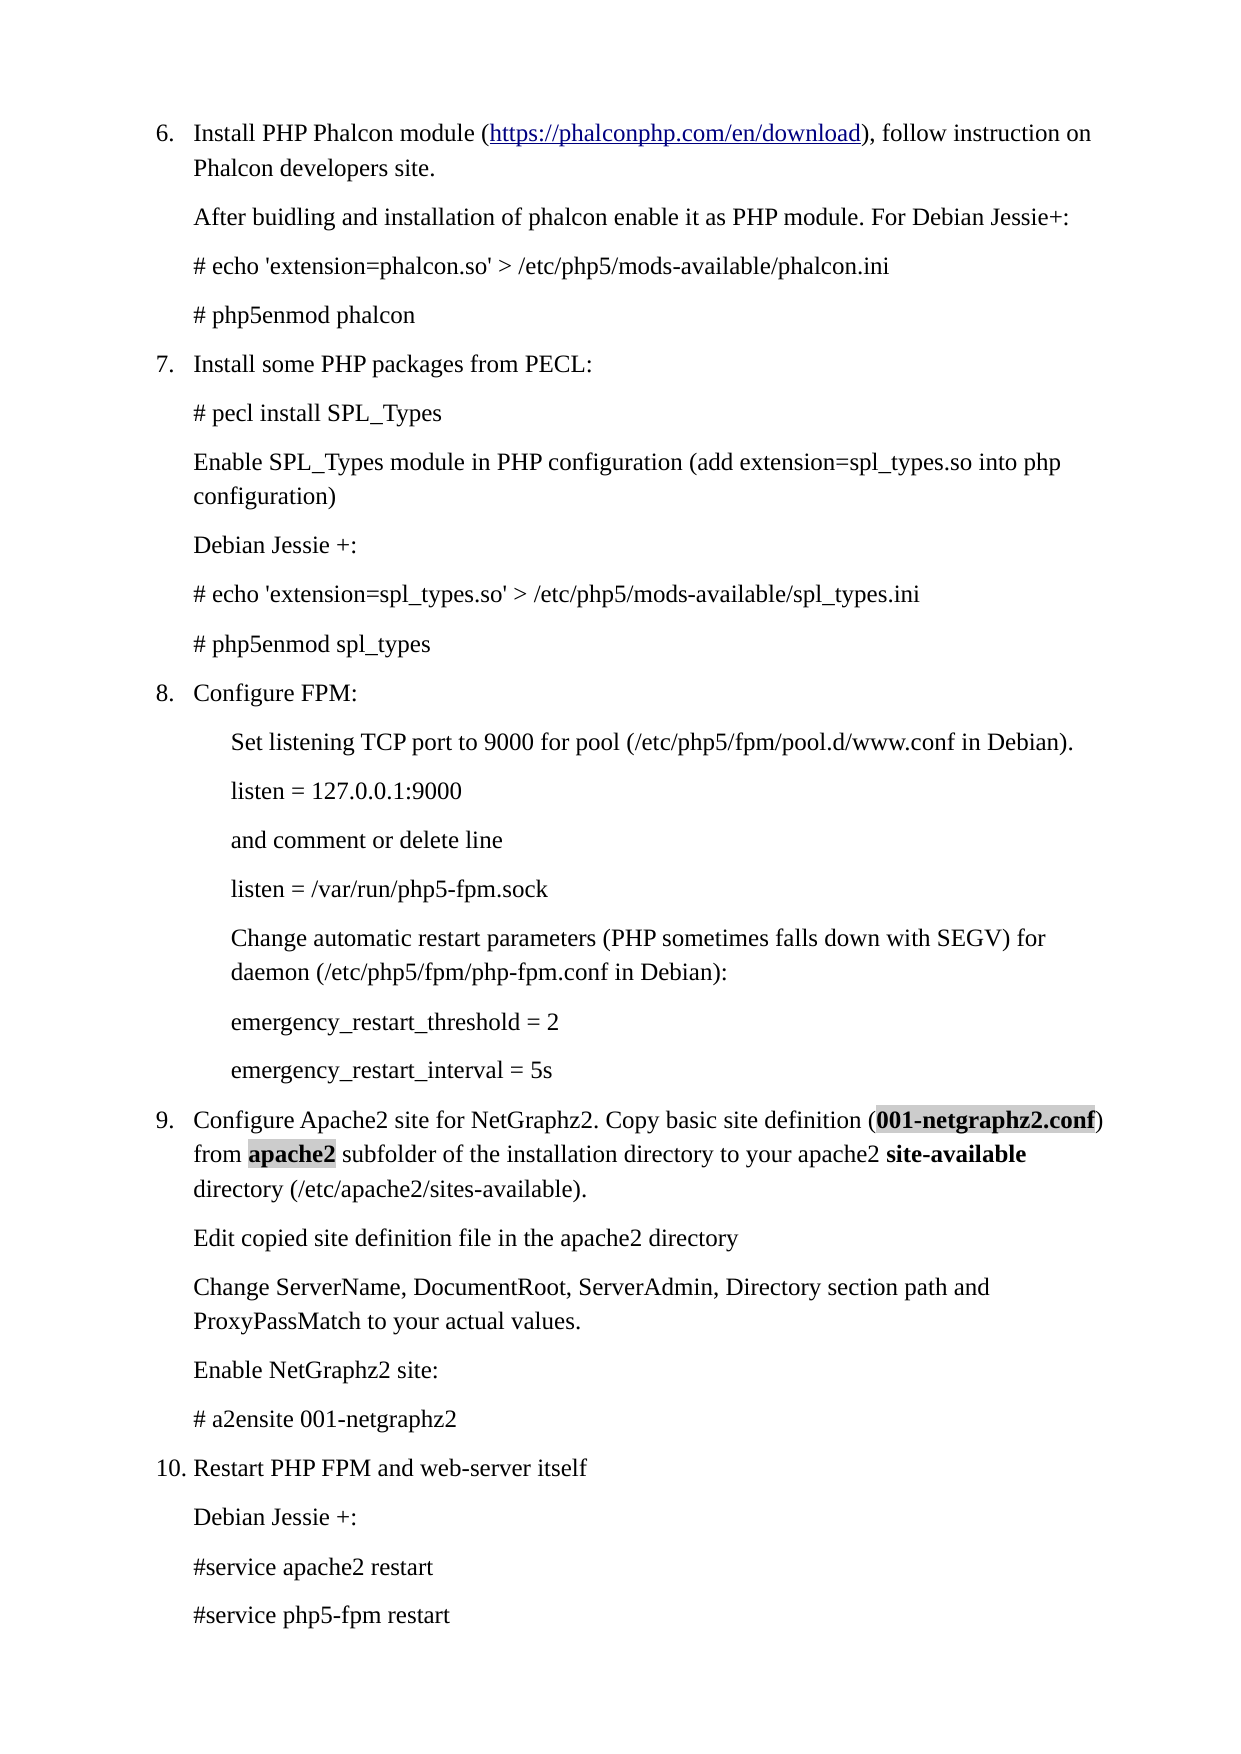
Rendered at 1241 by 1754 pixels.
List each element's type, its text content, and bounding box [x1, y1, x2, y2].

list emergency_restart_interval = 5s [193, 1056, 1122, 1084]
list Enable SPL_Types module in PHP configuration (add extension=spl_types.so into php configuration) [156, 447, 1122, 510]
list listen = /var/run/php5-fpm.sock [193, 874, 1122, 903]
list Debian Jessie +: [156, 1502, 1122, 1531]
list Change ServerName, DocumentRoot, ServerAdmin, Directory section path and ProxyPassMatch to your actual values. [156, 1272, 1122, 1335]
list Change automatic restart parameters (PHP sometimes falls down with SEGV) for daemon (/etc/php5/fpm/php-fpm.conf in Debian): [193, 923, 1122, 986]
list and comment or delete line [193, 825, 1122, 854]
list #service php5-fpm restart [156, 1601, 1122, 1629]
list #service apache2 restart [156, 1552, 1122, 1580]
list # a2ensite 001-netgraphz2 [156, 1404, 1122, 1433]
list Configure Apache2 site for NetGraphz2. Copy basic site definition (001-netgraphz2.conf) from apache2 subfolder of the installation directory to your apache2 site-available directory (/etc/apache2/sites-available). [156, 1105, 1122, 1202]
list # echo 'extension=phalcon.so' > /etc/php5/mods-available/phalcon.ini [156, 251, 1122, 279]
list After buidling and installation of phalcon enable it as PHP module. For Debian Jessie+: [156, 202, 1122, 230]
list # php5enmod spl_types [156, 629, 1122, 657]
list emergency_restart_threshold = 2 [193, 1007, 1122, 1035]
list # php5enmod phalcon [156, 300, 1122, 328]
list Install PHP Phalcon module (https://phalconphp.com/en/download), follow instruction on Phalcon developers site. [156, 118, 1122, 181]
list Enable NetGraphz2 site: [156, 1355, 1122, 1384]
list Restart PHP FPM and web-server itself [156, 1453, 1122, 1482]
list Install some PHP packages from PECL: [156, 349, 1122, 378]
list # pecl install SPL_Types [156, 398, 1122, 427]
list listen = 127.0.0.1:9000 [193, 776, 1122, 804]
list Configure FPM: [156, 678, 1122, 706]
list Debian Jessie +: [156, 531, 1122, 559]
list # echo 'extension=spl_types.so' > /etc/php5/mods-available/spl_types.ini [156, 579, 1122, 608]
list Edit copied site definition file in the apache2 directory [156, 1223, 1122, 1251]
list Set listening TCP port to 9000 for pool (/etc/php5/fpm/pool.d/www.conf in Debian). [193, 727, 1122, 756]
